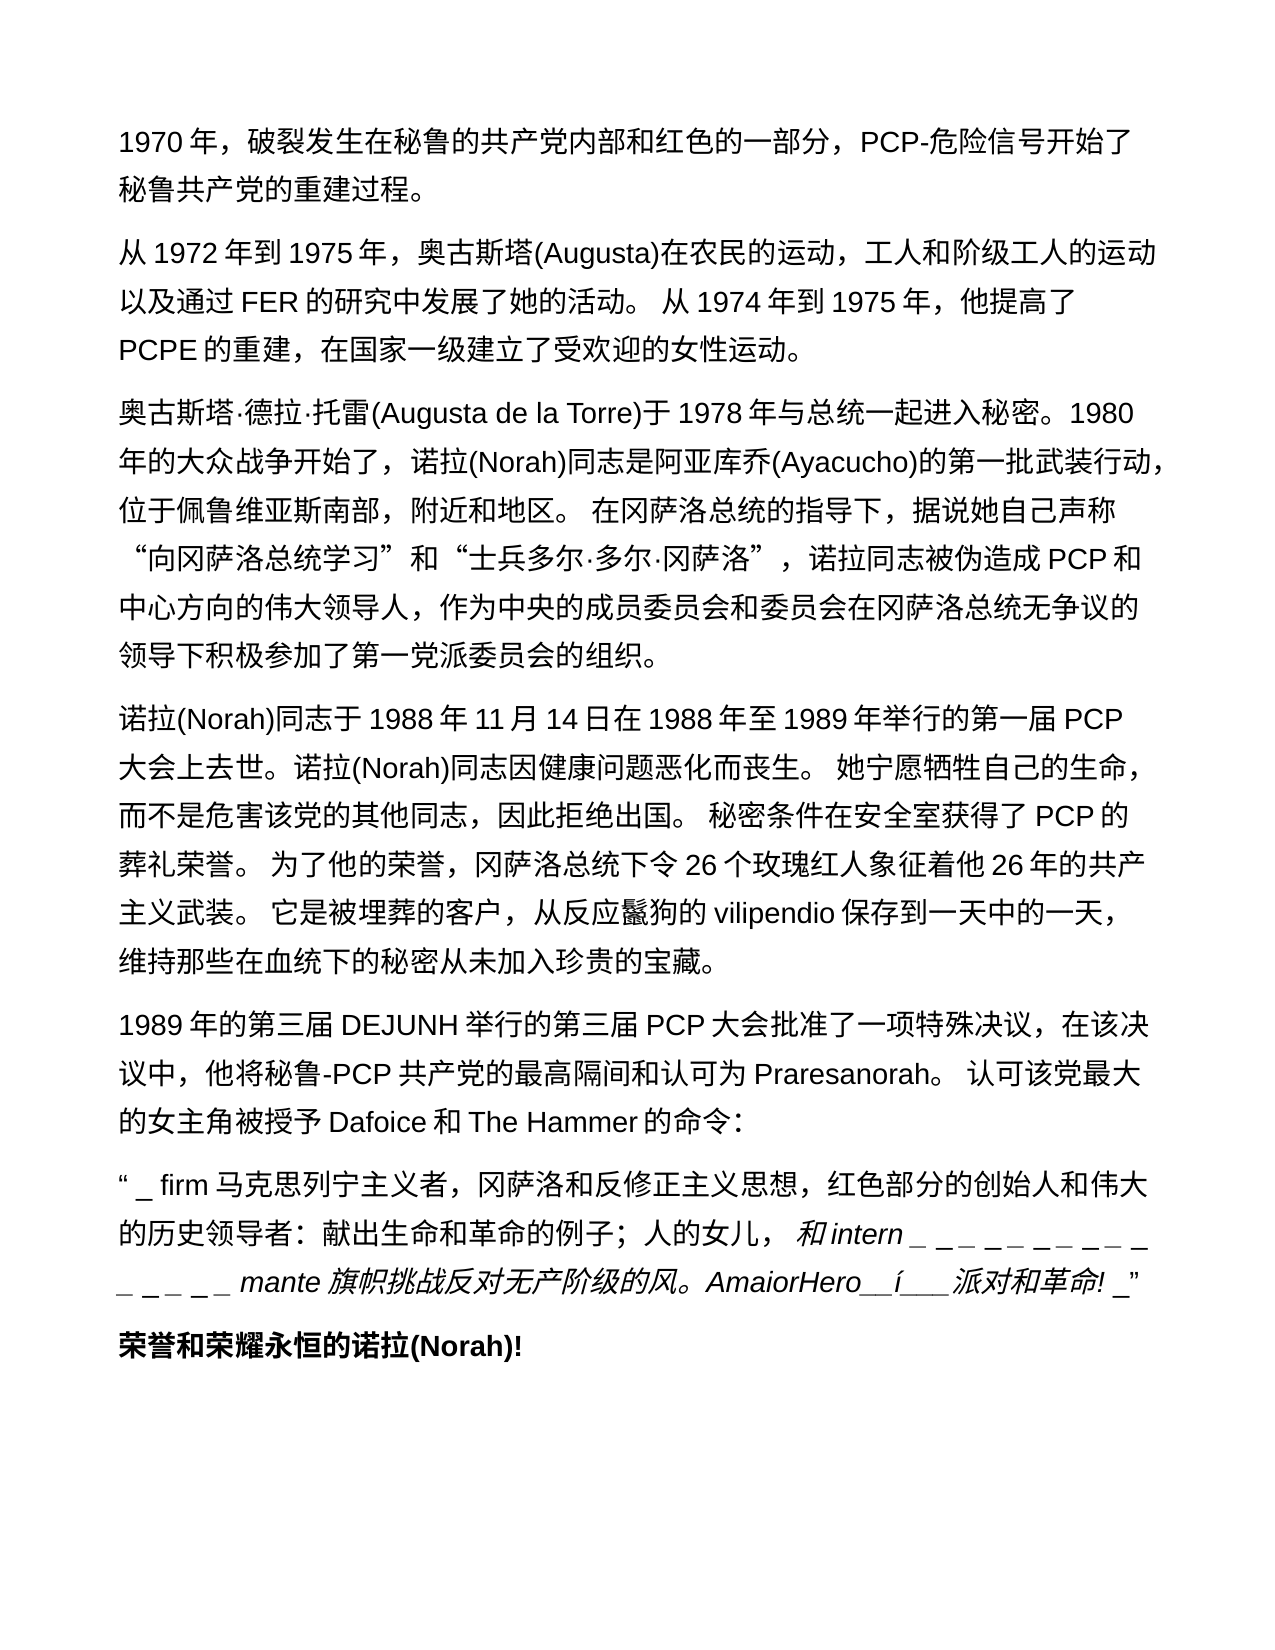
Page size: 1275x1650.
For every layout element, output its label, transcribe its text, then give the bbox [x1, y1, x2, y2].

text 奥古斯塔·德拉·托雷(Augusta de la Torre)于1978年与总统一起进入秘密。1980年的大众战争开始了，诺拉(Norah)同志是阿亚库乔(Ayacucho)的第一批武装行动，位于佩鲁维亚斯南部，附近和地区。 在冈萨洛总统的指导下，据说她自己声称“向冈萨洛总统学习”和“士兵多尔·多尔·冈萨洛”，诺拉同志被伪造成PCP和中心方向的伟大领导人，作为中央的成员委员会和委员会在冈萨洛总统无争议的领导下积极参加了第一党派委员会的组织。 [118, 390, 1157, 675]
text 1989年的第三届DEJUNH举行的第三届PCP大会批准了一项特殊决议，在该决议中，他将秘鲁-PCP共产党的最高隔间和认可为Praresanorah。 认可该党最大的女主角被授予Dafoice和The Hammer的命令： [118, 1002, 1157, 1141]
text 诺拉(Norah)同志于1988年11月14日在1988年至1989年举行的第一届PCP大会上去世。诺拉(Norah)同志因健康问题恶化而丧生。 她宁愿牺牲自己的生命，而不是危害该党的其他同志，因此拒绝出国。 秘密条件在安全室获得了PCP的葬礼荣誉。 为了他的荣誉，冈萨洛总统下令26个玫瑰红人象征着他26年的共产主义武装。 它是被埋葬的客户，从反应鬣狗的vilipendio保存到一天中的一天，维持那些在血统下的秘密从未加入珍贵的宝藏。 [118, 696, 1157, 981]
text “ _ firm马克思列宁主义者，冈萨洛和反修正主义思想，红色部分的创始人和伟大的历史领导者：献出生命和革命的例子；人的女儿， 和intern _ _ _ _ _ _ _ _ _ _ _ _ _ _ _ mante旗帜挑战反对无产阶级的风。AmaiorHero__í___派对和革命! _” [118, 1162, 1157, 1301]
text 1970年，破裂发生在秘鲁的共产党内部和红色的一部分，PCP-危险信号开始了秘鲁共产党的重建过程。 [118, 118, 1157, 209]
text 从1972年到1975年，奥古斯塔(Augusta)在农民的运动，工人和阶级工人的运动以及通过FER的研究中发展了她的活动。 从1974年到1975年，他提高了PCPE的重建，在国家一级建立了受欢迎的女性运动。 [118, 230, 1157, 369]
text 荣誉和荣耀永恒的诺拉(Norah)! [118, 1322, 1157, 1364]
